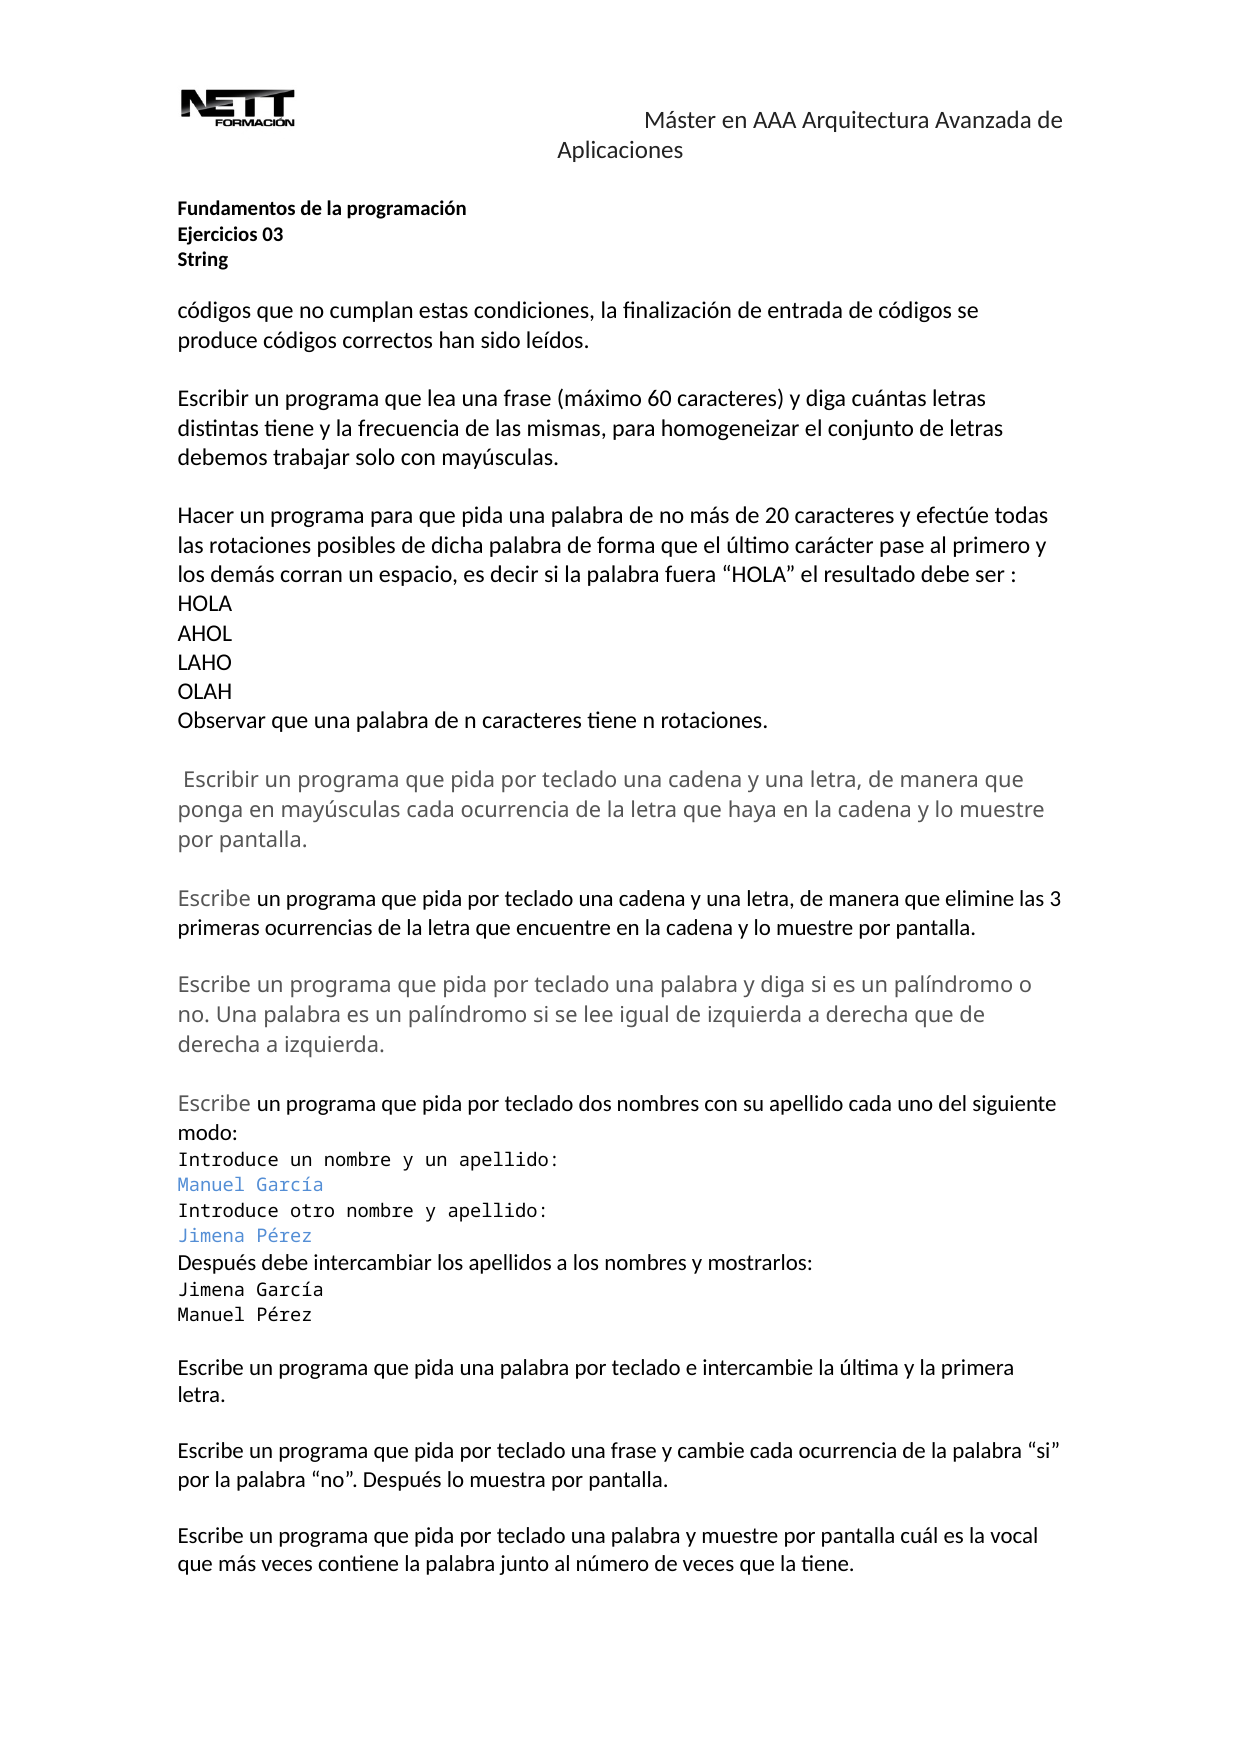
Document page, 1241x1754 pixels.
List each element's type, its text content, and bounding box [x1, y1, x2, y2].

text Introduce un nombre y un apellido: [177, 1146, 1063, 1171]
text códigos que no cumplan estas condiciones, la finalización de entrada de códigos se produce códigos correctos han sido leídos. [177, 296, 1063, 354]
text Escribe un programa que pida por teclado una frase y cambie cada ocurrencia de la palabra “si” por la palabra “no”. Después lo muestra por pantalla. [177, 1437, 1063, 1493]
text Escribe un programa que pida por teclado dos nombres con su apellido cada uno del siguiente modo: [177, 1088, 1063, 1146]
text Escribe un programa que pida por teclado una cadena y una letra, de manera que elimine las 3 primeras ocurrencias de la letra que encuentre en la cadena y lo muestre por pantalla. [177, 883, 1063, 941]
text Jimena García [177, 1276, 1063, 1302]
picture [177, 79, 299, 139]
text Manuel Pérez [177, 1302, 1063, 1327]
text LAHO [177, 647, 1063, 676]
text Escribir un programa que pida por teclado una cadena y una letra, de manera que ponga en mayúsculas cada ocurrencia de la letra que haya en la cadena y lo muestre por pantalla. [177, 764, 1063, 853]
text Manuel García [177, 1171, 1063, 1197]
text Escribe un programa que pida por teclado una palabra y diga si es un palíndromo o no. Una palabra es un palíndromo si se lee igual de izquierda a derecha que de derecha a izquierda. [177, 969, 1063, 1058]
text AHOL [177, 618, 1063, 647]
text Hacer un programa para que pida una palabra de no más de 20 caracteres y efectúe todas las rotaciones posibles de dicha palabra de forma que el último carácter pase al primero y los demás corran un espacio, es decir si la palabra fuera “HOLA” el resultado debe ser : [177, 501, 1063, 588]
text Escribir un programa que lea una frase (máximo 60 caracteres) y diga cuántas letras distintas tiene y la frecuencia de las mismas, para homogeneizar el conjunto de letras debemos trabajar solo con mayúsculas. [177, 383, 1063, 471]
text Escribe un programa que pida una palabra por teclado e intercambie la última y la primera letra. [177, 1353, 1063, 1409]
text OLAH [177, 676, 1063, 705]
text Introduce otro nombre y apellido: [177, 1197, 1063, 1222]
text Observar que una palabra de n caracteres tiene n rotaciones. [177, 705, 1063, 735]
text Escribe un programa que pida por teclado una palabra y muestre por pantalla cuál es la vocal que más veces contiene la palabra junto al número de veces que la tiene. [177, 1521, 1063, 1577]
text HOLA [177, 588, 1063, 618]
text Jimena Pérez [177, 1222, 1063, 1248]
text Después debe intercambiar los apellidos a los nombres y mostrarlos: [177, 1248, 1063, 1276]
